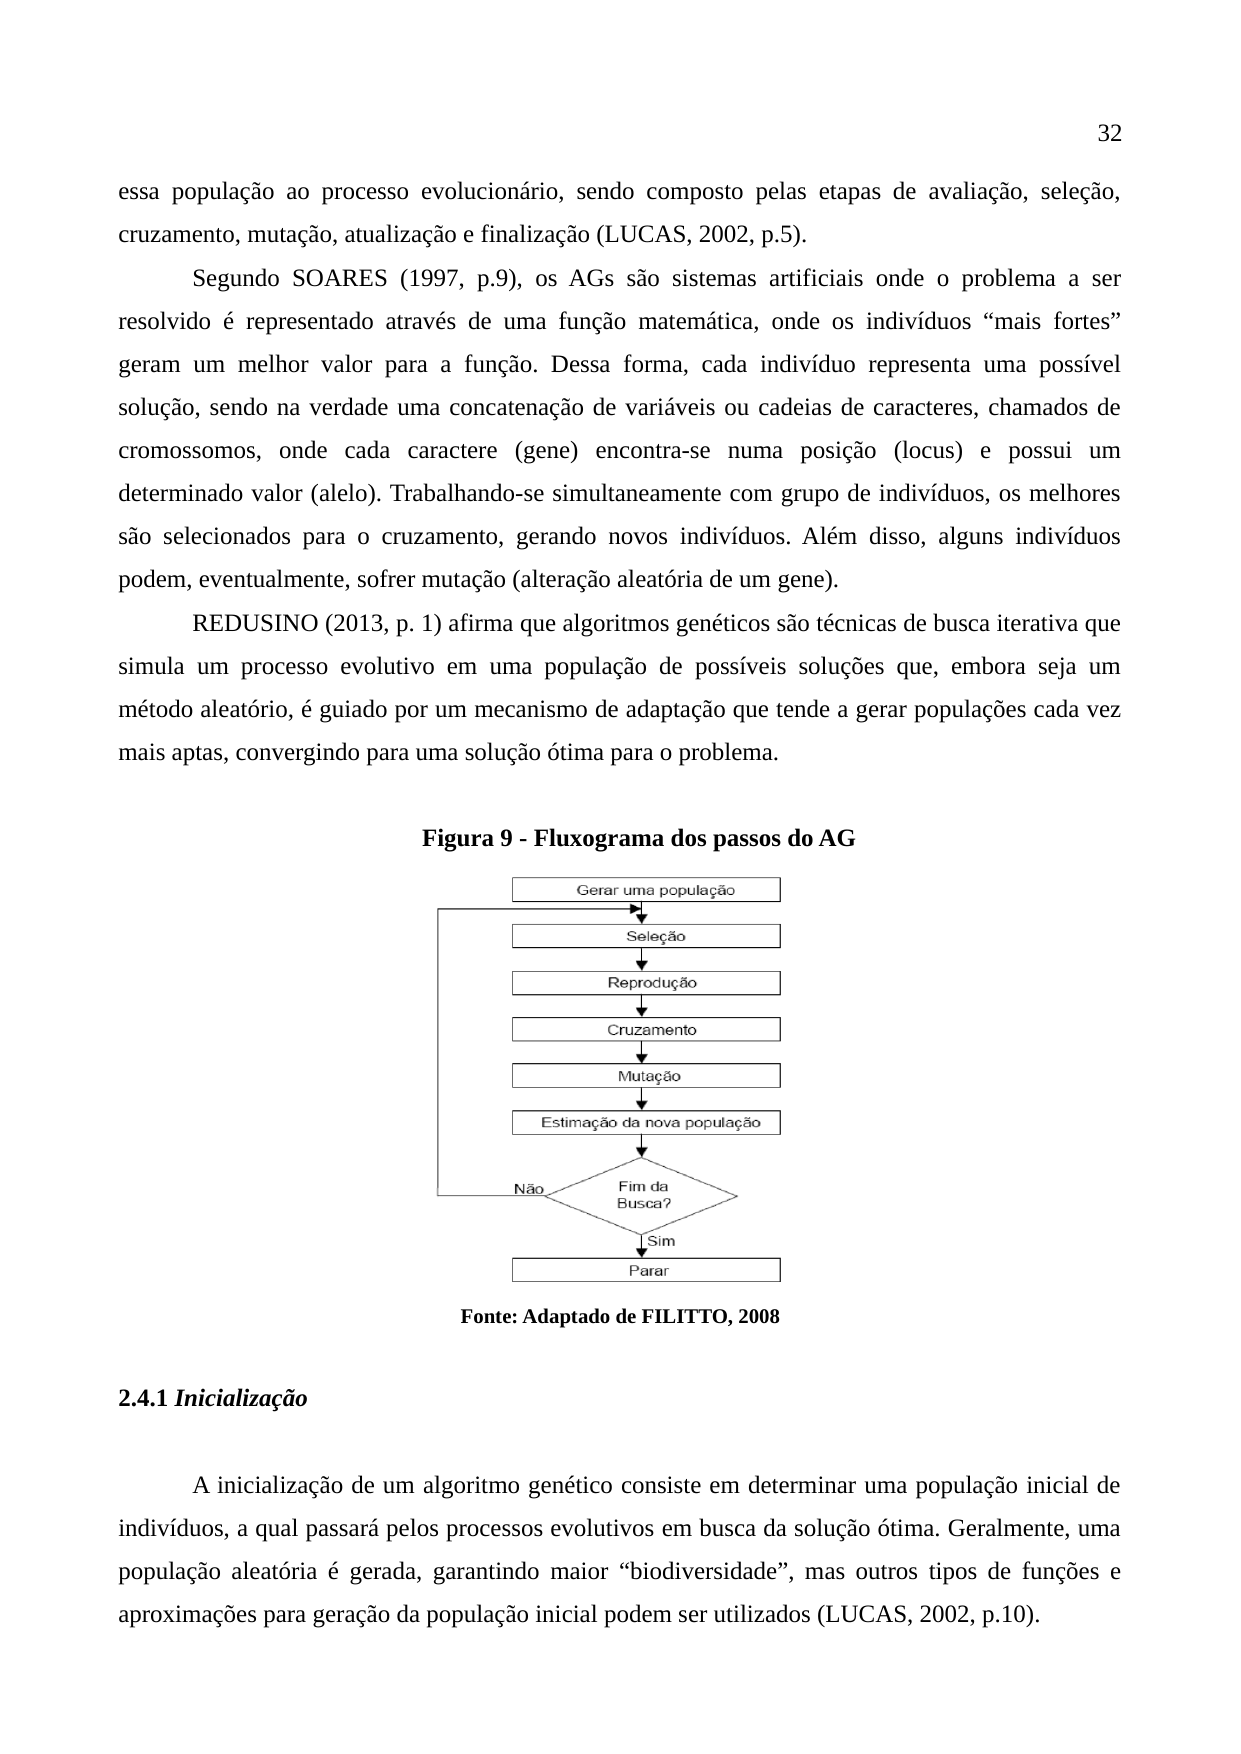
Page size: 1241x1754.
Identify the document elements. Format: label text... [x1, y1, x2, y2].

text REDUSINO (2013, p. 1) afirma que algoritmos genéticos são técnicas de busca iterativa que simula um processo evolutivo em uma população de possíveis soluções que, embora seja um método aleatório, é guiado por um mecanismo de adaptação que tende a gerar populações cada vez mais aptas, convergindo para uma solução ótima para o problema. [118, 608, 1122, 766]
text A inicialização de um algoritmo genético consiste em determinar uma população inicial de indivíduos, a qual passará pelos processos evolutivos em busca da solução ótima. Geralmente, uma população aleatória é gerada, garantindo maior “biodiversidade”, mas outros tipos de funções e aproximações para geração da população inicial podem ser utilizados (LUCAS, 2002, p.10). [118, 1470, 1122, 1628]
text Segundo SOARES (1997, p.9), os AGs são sistemas artificiais onde o problema a ser resolvido é representado através de uma função matemática, onde os indivíduos “mais fortes” geram um melhor valor para a função. Dessa forma, cada indivíduo representa uma possível solução, sendo na verdade uma concatenação de variáveis ou cadeias de caracteres, chamados de cromossomos, onde cada caractere (gene) encontra-se numa posição (locus) e possui um determinado valor (alelo). Trabalhando-se simultaneamente com grupo de indivíduos, os melhores são selecionados para o cruzamento, gerando novos indivíduos. Além disso, alguns indivíduos podem, eventualmente, sofrer mutação (alteração aleatória de um gene). [118, 263, 1122, 593]
list 2.4.1 Inicialização [118, 1383, 1122, 1412]
text Fonte: Adaptado de FILITTO, 2008 [118, 866, 1122, 1328]
text essa população ao processo evolucionário, sendo composto pelas etapas de avaliação, seleção, cruzamento, mutação, atualização e finalização (LUCAS, 2002, p.5). [118, 176, 1122, 248]
list Fluxograma dos passos do AG [156, 823, 1122, 852]
picture [422, 866, 818, 1293]
